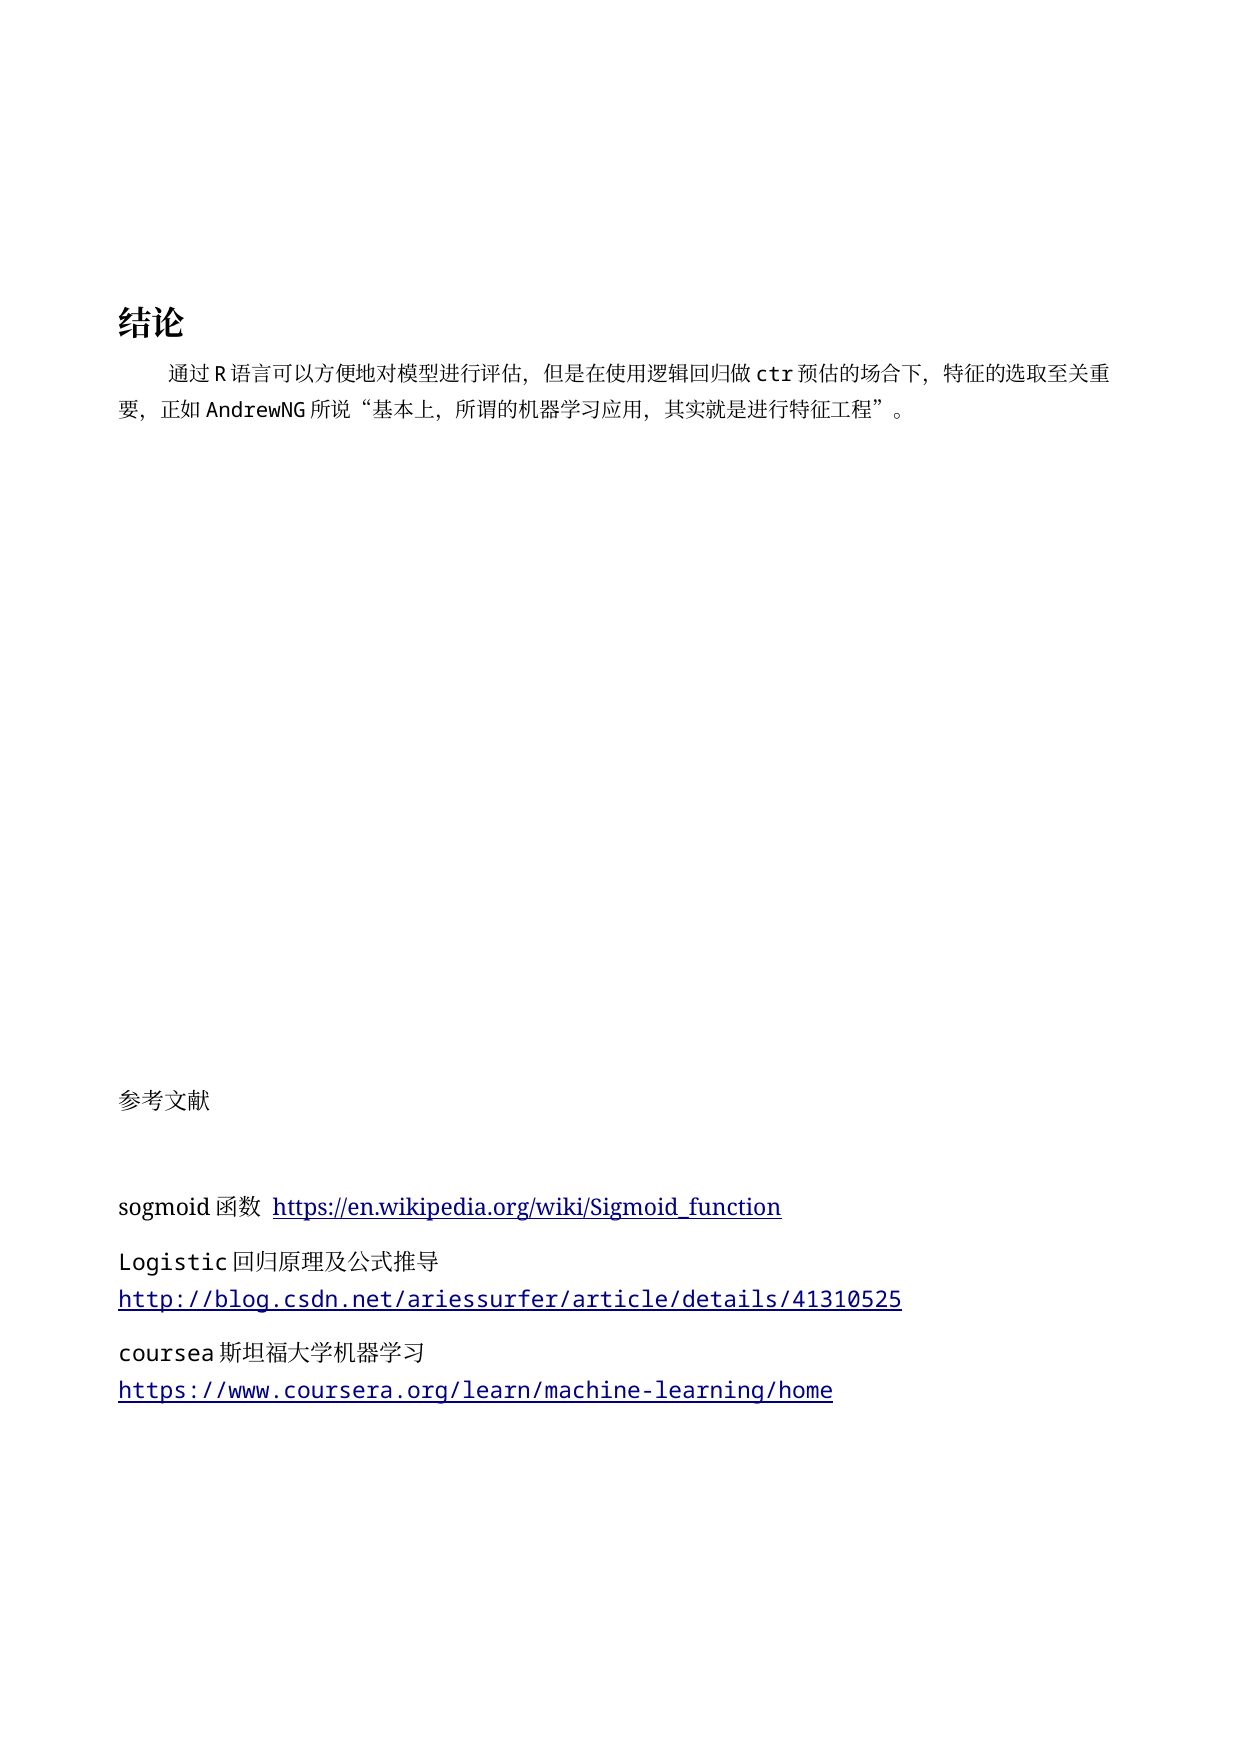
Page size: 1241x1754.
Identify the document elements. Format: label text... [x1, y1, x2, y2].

text 参考文献 [118, 1083, 1122, 1116]
text coursea斯坦福大学机器学习 https://www.coursera.org/learn/machine-learning/home [118, 1335, 1122, 1406]
subtitle 结论 [118, 297, 1122, 345]
text Logistic回归原理及公式推导 http://blog.csdn.net/ariessurfer/article/details/41310525 [118, 1244, 1122, 1314]
text sogmoid函数 https://en.wikipedia.org/wiki/Sigmoid_function [118, 1189, 1122, 1222]
text 通过R语言可以方便地对模型进行评估，但是在使用逻辑回归做ctr预估的场合下，特征的选取至关重要，正如AndrewNG所说“基本上，所谓的机器学习应用，其实就是进行特征工程”。 [118, 357, 1122, 423]
